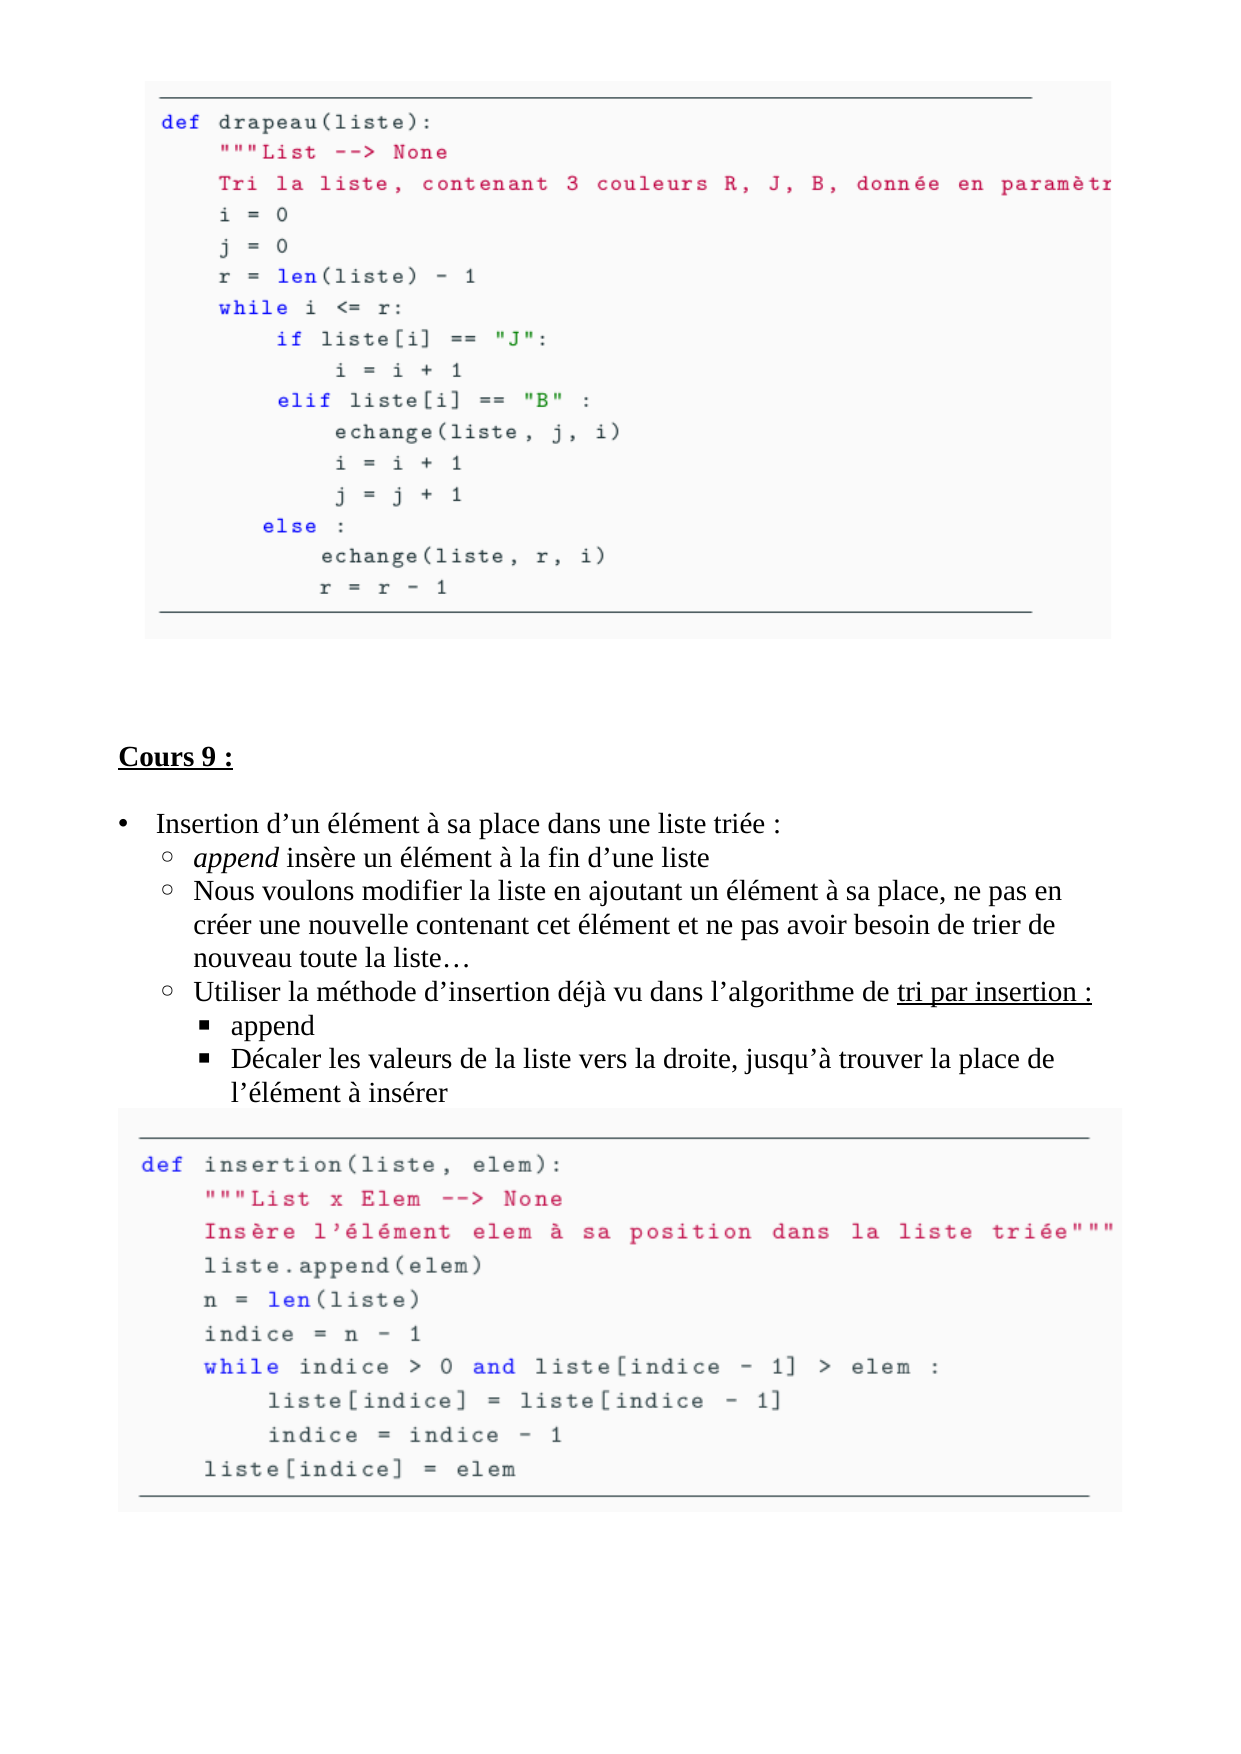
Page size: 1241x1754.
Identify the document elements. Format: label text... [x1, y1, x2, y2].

list Insertion d’un élément à sa place dans une liste triée : [118, 806, 1122, 840]
list Utiliser la méthode d’insertion déjà vu dans l’algorithme de tri par insertion : [156, 974, 1122, 1008]
picture [144, 81, 1112, 639]
picture [118, 1108, 1123, 1512]
list append [193, 1008, 1122, 1041]
list append insère un élément à la fin d’une liste [156, 840, 1122, 873]
list Nous voulons modifier la liste en ajoutant un élément à sa place, ne pas en créer une nouvelle contenant cet élément et ne pas avoir besoin de trier de nouveau toute la liste… [156, 873, 1122, 974]
text Cours 9 : [118, 739, 1122, 772]
list Décaler les valeurs de la liste vers la droite, jusqu’à trouver la place de l’élément à insérer [193, 1041, 1122, 1108]
